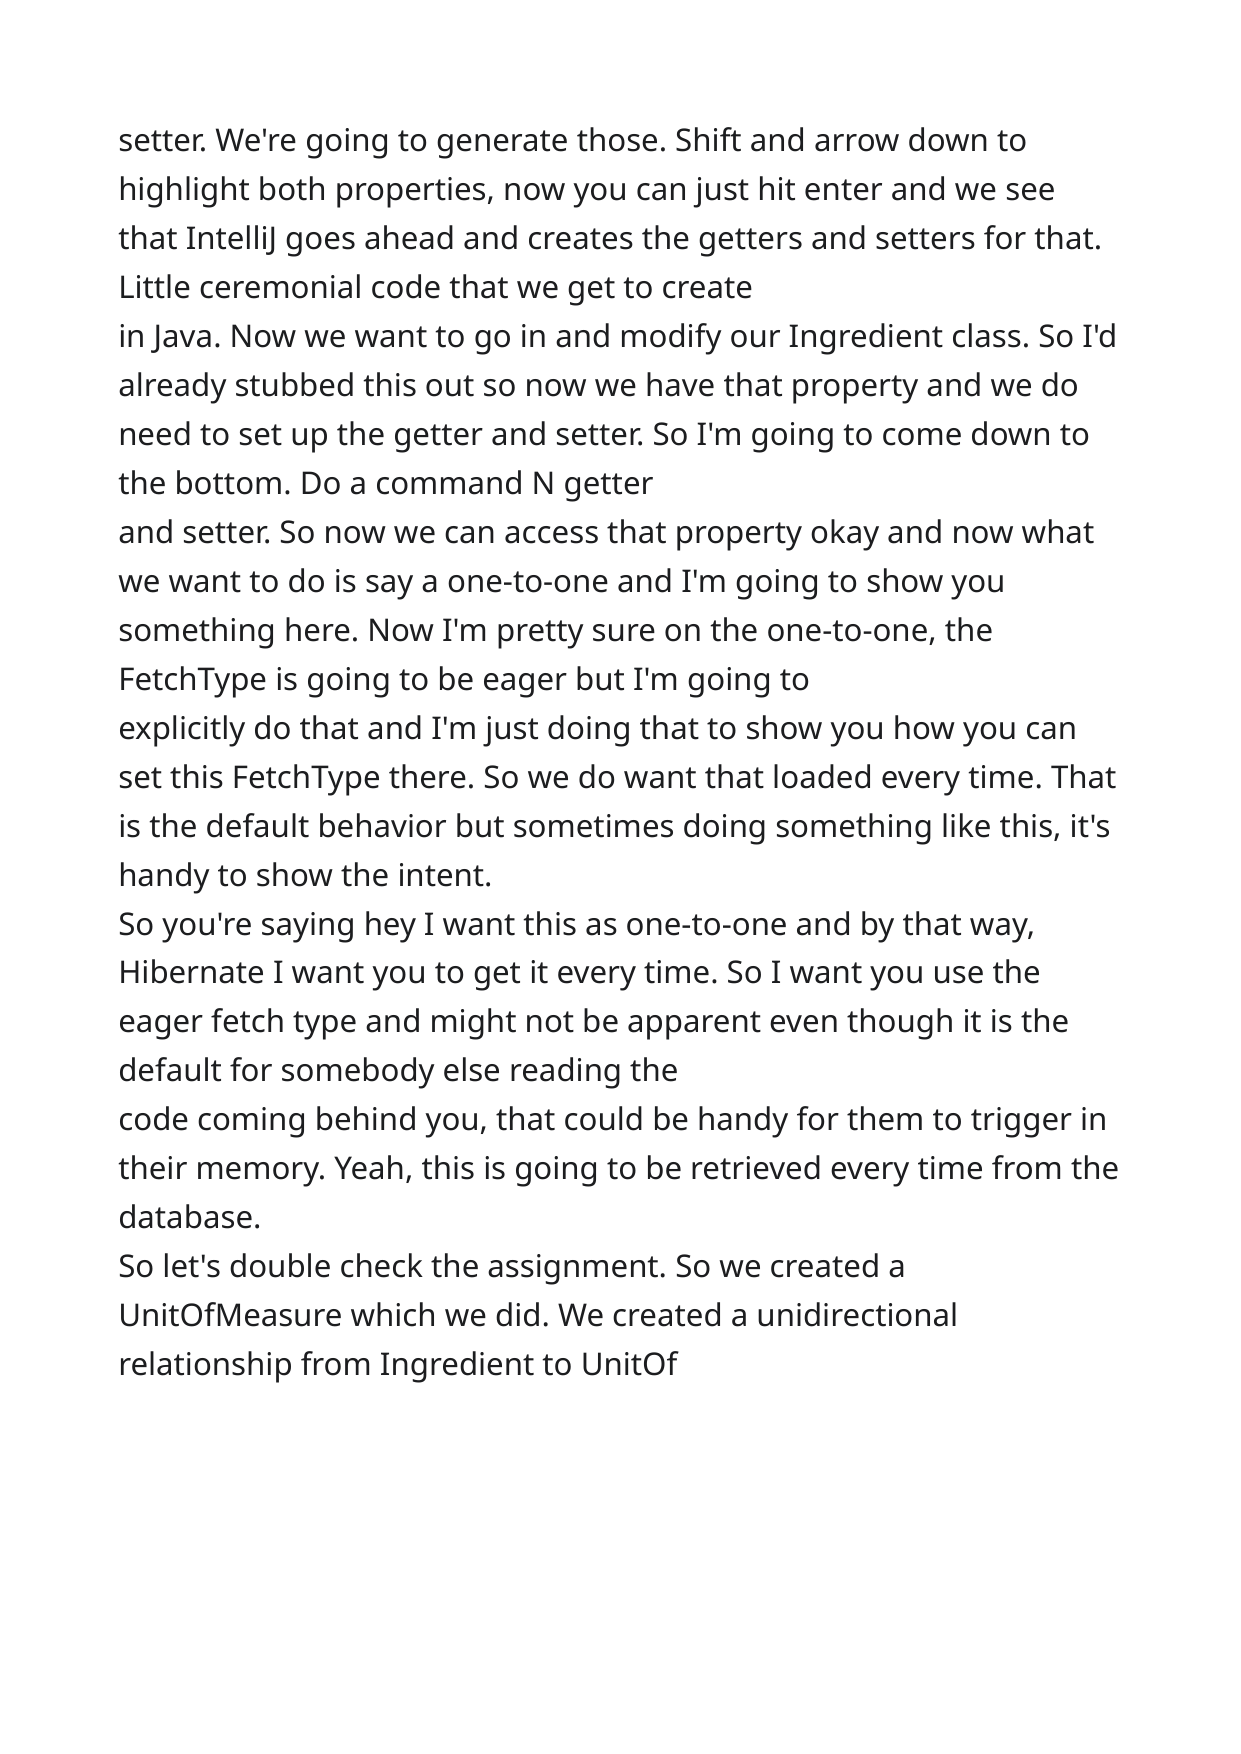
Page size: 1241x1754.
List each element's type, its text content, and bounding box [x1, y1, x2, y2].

text So you're saying hey I want this as one-to-one and by that way, Hibernate I want you to get it every time. So I want you use the eager fetch type and might not be apparent even though it is the default for somebody else reading the [118, 901, 1122, 1091]
text code coming behind you, that could be handy for them to trigger in their memory. Yeah, this is going to be retrieved every time from the database. [118, 1097, 1122, 1238]
text setter. We're going to generate those. Shift and arrow down to highlight both properties, now you can just hit enter and we see that IntelliJ goes ahead and creates the getters and setters for that. Little ceremonial code that we get to create [118, 118, 1122, 308]
text explicitly do that and I'm just doing that to show you how you can set this FetchType there. So we do want that loaded every time. That is the default behavior but sometimes doing something like this, it's handy to show the intent. [118, 706, 1122, 895]
text So let's double check the assignment. So we created a UnitOfMeasure which we did. We created a unidirectional relationship from Ingredient to UnitOf [118, 1244, 1122, 1385]
text in Java. Now we want to go in and modify our Ingredient class. So I'd already stubbed this out so now we have that property and we do need to set up the getter and setter. So I'm going to come down to the bottom. Do a command N getter [118, 314, 1122, 503]
text and setter. So now we can access that property okay and now what we want to do is say a one-to-one and I'm going to show you something here. Now I'm pretty sure on the one-to-one, the FetchType is going to be eager but I'm going to [118, 510, 1122, 699]
